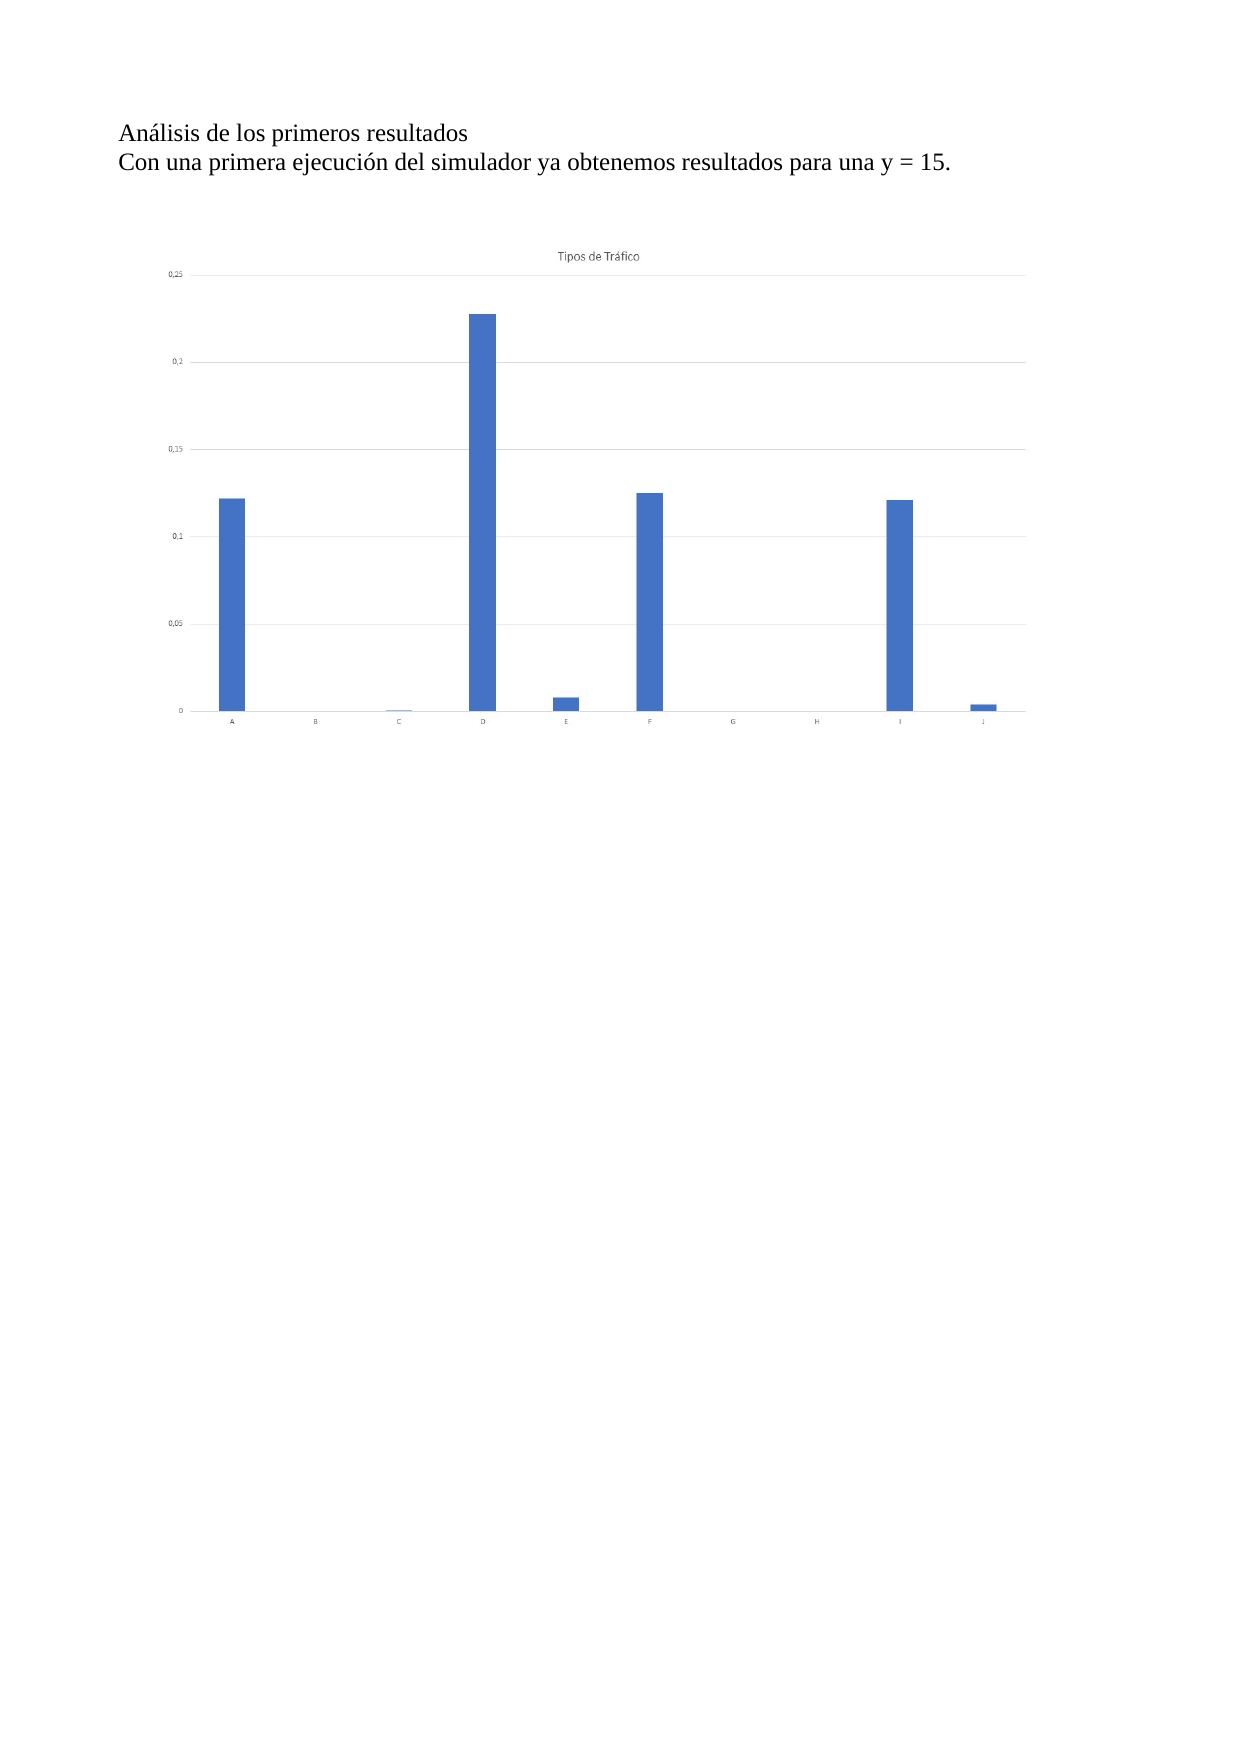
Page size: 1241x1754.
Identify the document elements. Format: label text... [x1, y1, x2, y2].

text Con una primera ejecución del simulador ya obtenemos resultados para una y = 15. [118, 147, 1122, 176]
picture [162, 241, 1034, 732]
text Análisis de los primeros resultados [118, 118, 1122, 147]
